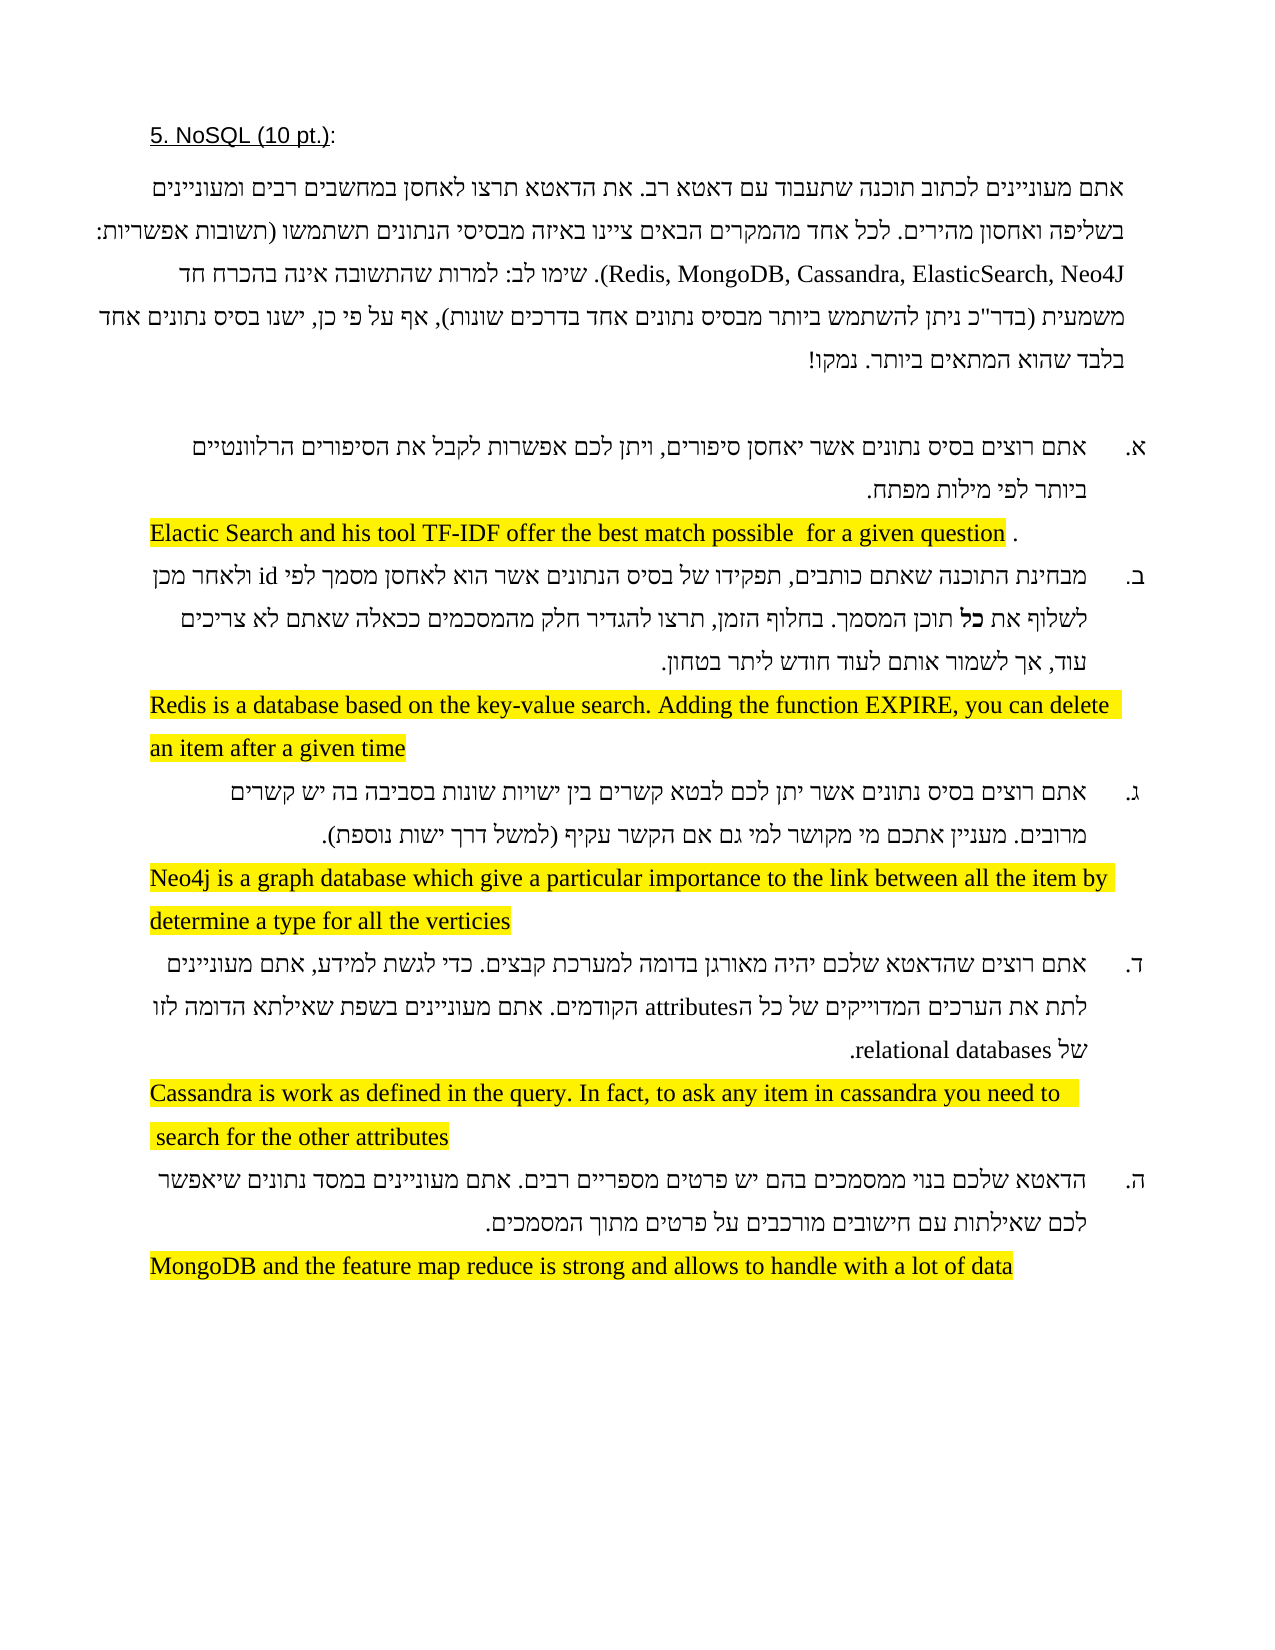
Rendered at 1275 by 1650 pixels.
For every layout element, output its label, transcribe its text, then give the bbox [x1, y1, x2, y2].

text Cassandra is work as defined in the query. In fact, to ask any item in cassandra you need to search for the other attributes [150, 1078, 1125, 1150]
text Redis is a database based on the key-value search. Adding the function EXPIRE, you can delete an item after a given time [150, 690, 1125, 762]
text אתם מעוניינים לכתוב תוכנה שתעבוד עם דאטא רב. את הדאטא תרצו לאחסן במחשבים רבים ומעוניינים בשליפה ואחסון מהירים. לכל אחד מהמקרים הבאים ציינו באיזה מבסיסי הנתונים תשתמשו (תשובות אפשריות: Redis, MongoDB, Cassandra, ElasticSearch, Neo4J). שימו לב: למרות שהתשובה אינה בהכרח חד משמעית (בדר"כ ניתן להשתמש ביותר מבסיס נתונים אחד בדרכים שונות), אף על פי כן, ישנו בסיס נתונים אחד בלבד שהוא המתאים ביותר. נמקו! [94, 173, 1125, 374]
list אתם רוצים שהדאטא שלכם יהיה מאורגן בדומה למערכת קבצים. כדי לגשת למידע, אתם מעוניינים לתת את הערכים המדוייקים של כל הattributes הקודמים. אתם מעוניינים בשפת שאילתא הדומה לזו של relational databases. [122, 949, 1125, 1064]
list מבחינת התוכנה שאתם כותבים, תפקידו של בסיס הנתונים אשר הוא לאחסן מסמך לפי id ולאחר מכן לשלוף את כל תוכן המסמך. בחלוף הזמן, תרצו להגדיר חלק מהמסכמים ככאלה שאתם לא צריכים עוד, אך לשמור אותם לעוד חודש ליתר בטחון. [150, 561, 1125, 676]
text 5. NoSQL (10 pt.): [150, 122, 1125, 148]
text Neo4j is a graph database which give a particular importance to the link between all the item by determine a type for all the verticies [150, 863, 1125, 935]
list אתם רוצים בסיס נתונים אשר יאחסן סיפורים, ויתן לכם אפשרות לקבל את הסיפורים הרלוונטיים ביותר לפי מילות מפתח. [150, 432, 1125, 503]
text MongoDB and the feature map reduce is strong and allows to handle with a lot of data [150, 1251, 1125, 1280]
list אתם רוצים בסיס נתונים אשר יתן לכם לבטא קשרים בין ישויות שונות בסביבה בה יש קשרים מרובים. מעניין אתכם מי מקושר למי גם אם הקשר עקיף (למשל דרך ישות נוספת). [150, 777, 1125, 848]
list הדאטא שלכם בנוי ממסמכים בהם יש פרטים מספריים רבים. אתם מעוניינים במסד נתונים שיאפשר לכם שאילתות עם חישובים מורכבים על פרטים מתוך המסמכים. [150, 1165, 1125, 1237]
text . Elactic Search and his tool TF-IDF offer the best match possible for a given question [150, 518, 1125, 547]
